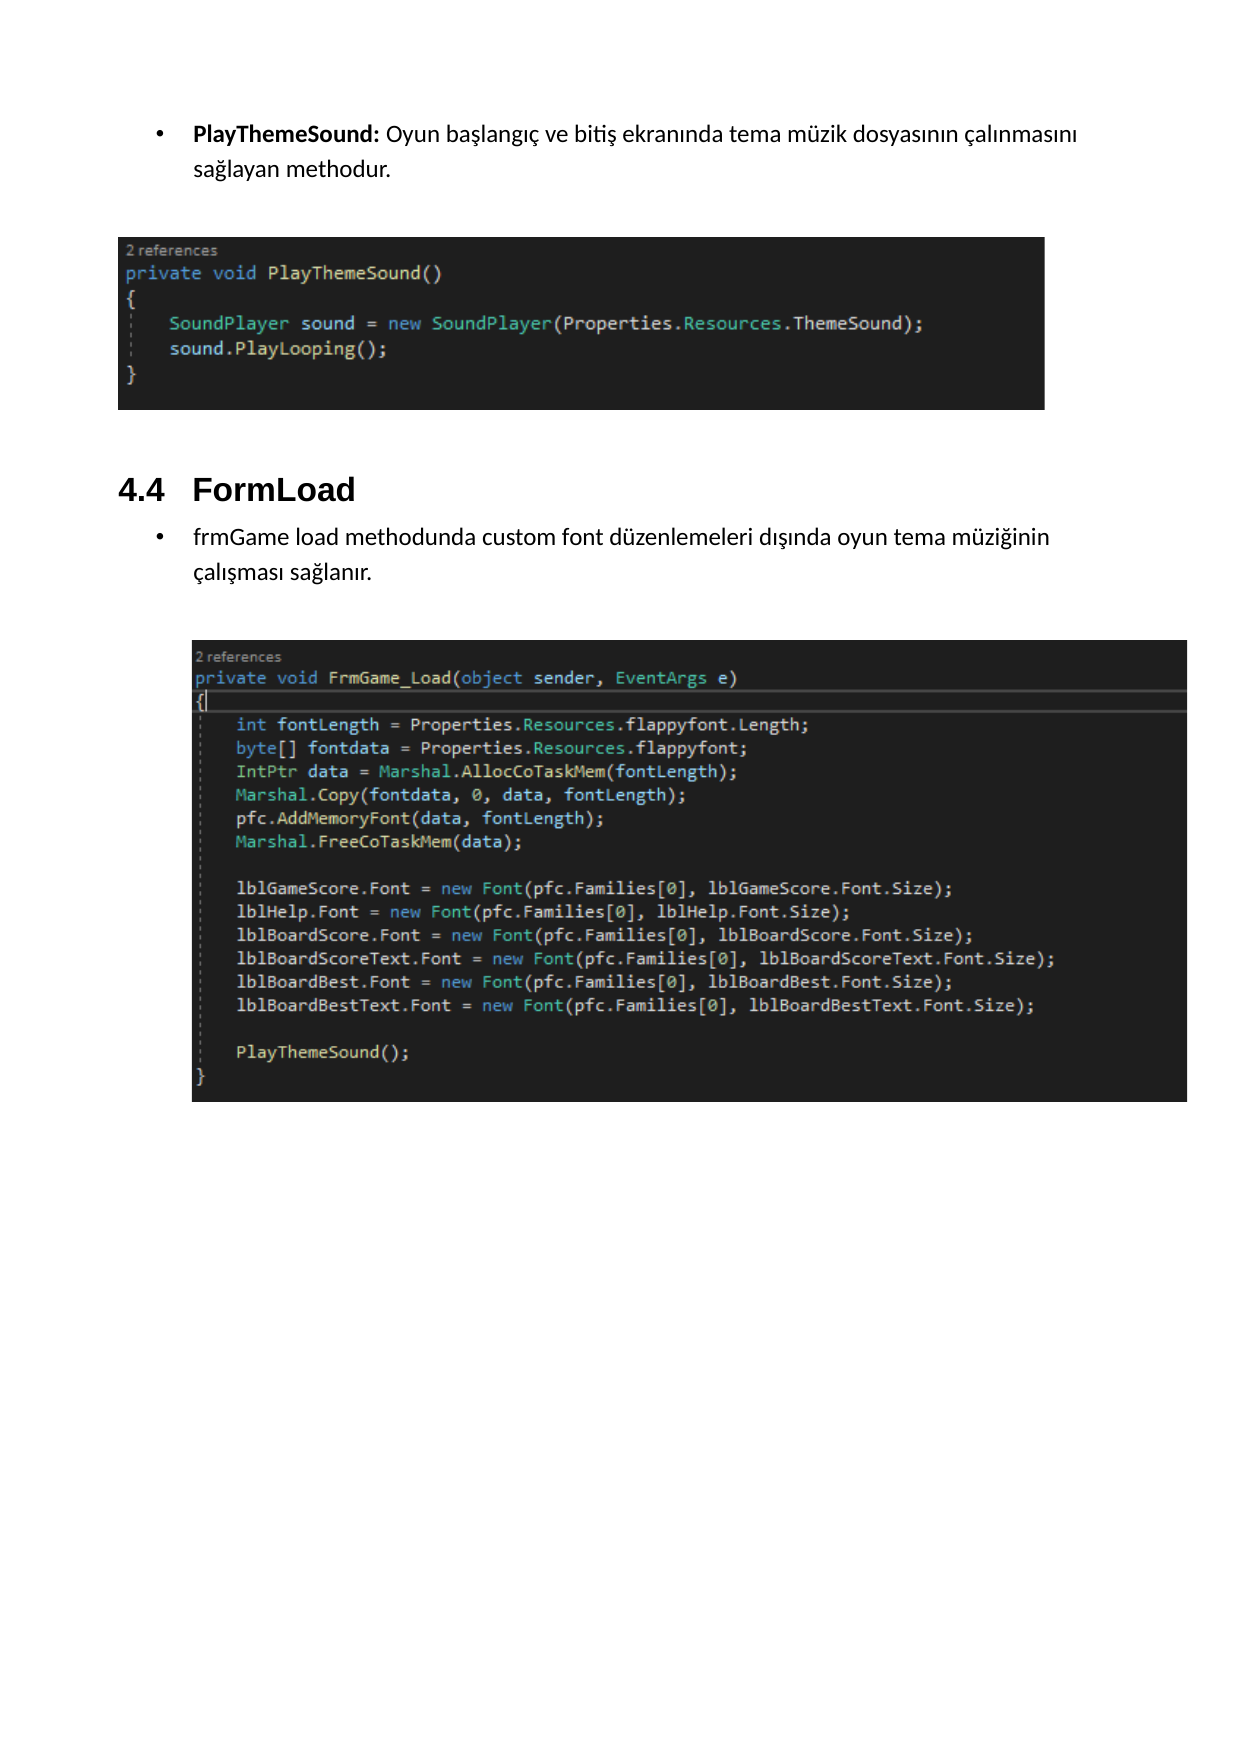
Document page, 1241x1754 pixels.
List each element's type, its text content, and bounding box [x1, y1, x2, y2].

list frmGame load methodunda custom font düzenlemeleri dışında oyun tema müziğinin çalışması sağlanır. [156, 521, 1122, 587]
list PlayThemeSound: Oyun başlangıç ve bitiş ekranında tema müzik dosyasının çalınmasını sağlayan methodur. [156, 118, 1122, 184]
picture [118, 237, 1045, 410]
picture [191, 640, 1188, 1102]
subtitle FormLoad [118, 470, 1122, 508]
